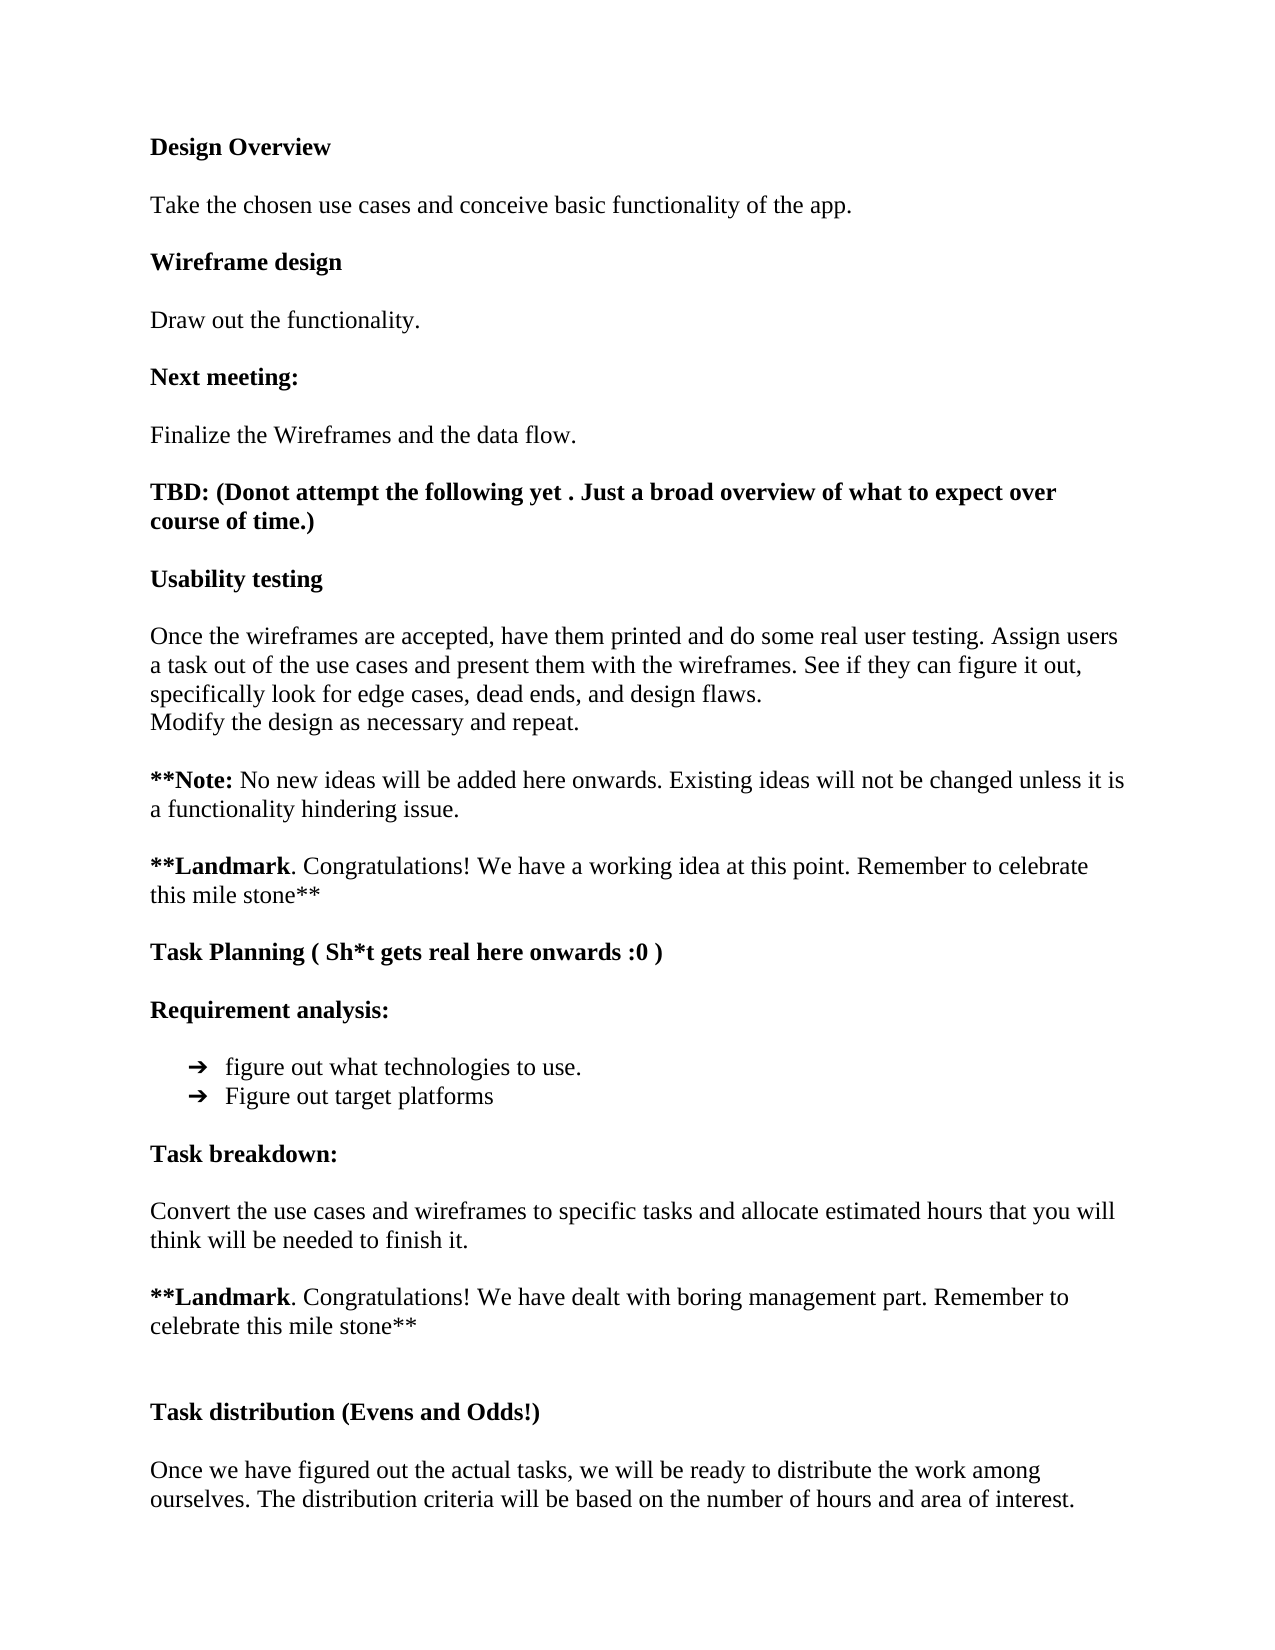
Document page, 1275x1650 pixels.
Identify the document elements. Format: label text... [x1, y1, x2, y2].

text Wireframe design [150, 247, 1125, 276]
text Take the chosen use cases and conceive basic functionality of the app. [150, 190, 1125, 219]
text Task distribution (Evens and Odds!) [150, 1397, 1125, 1426]
text TBD: (Donot attempt the following yet . Just a broad overview of what to expect over course of time.) [150, 477, 1125, 535]
list figure out what technologies to use. [187, 1052, 1125, 1081]
text Task breakdown: [150, 1139, 1125, 1167]
text Usability testing [150, 564, 1125, 592]
text Task Planning ( Sh*t gets real here onwards :0 ) [150, 937, 1125, 966]
text Once we have figured out the actual tasks, we will be ready to distribute the work among ourselves. The distribution criteria will be based on the number of hours and area of interest. [150, 1455, 1125, 1512]
text Draw out the functionality. [150, 305, 1125, 334]
text Design Overview [150, 132, 1125, 161]
text Finalize the Wireframes and the data flow. [150, 420, 1125, 449]
text **Landmark. Congratulations! We have a working idea at this point. Remember to celebrate this mile stone** [150, 851, 1125, 909]
list Figure out target platforms [187, 1081, 1125, 1110]
text Next meeting: [150, 362, 1125, 391]
text **Note: No new ideas will be added here onwards. Existing ideas will not be changed unless it is a functionality hindering issue. [150, 765, 1125, 822]
text Requirement analysis: [150, 995, 1125, 1024]
text **Landmark. Congratulations! We have dealt with boring management part. Remember to celebrate this mile stone** [150, 1282, 1125, 1340]
text Once the wireframes are accepted, have them printed and do some real user testing. Assign users a task out of the use cases and present them with the wireframes. See if they can figure it out, specifically look for edge cases, dead ends, and design flaws. [150, 621, 1125, 707]
text Convert the use cases and wireframes to specific tasks and allocate estimated hours that you will think will be needed to finish it. [150, 1196, 1125, 1254]
text Modify the design as necessary and repeat. [150, 707, 1125, 736]
